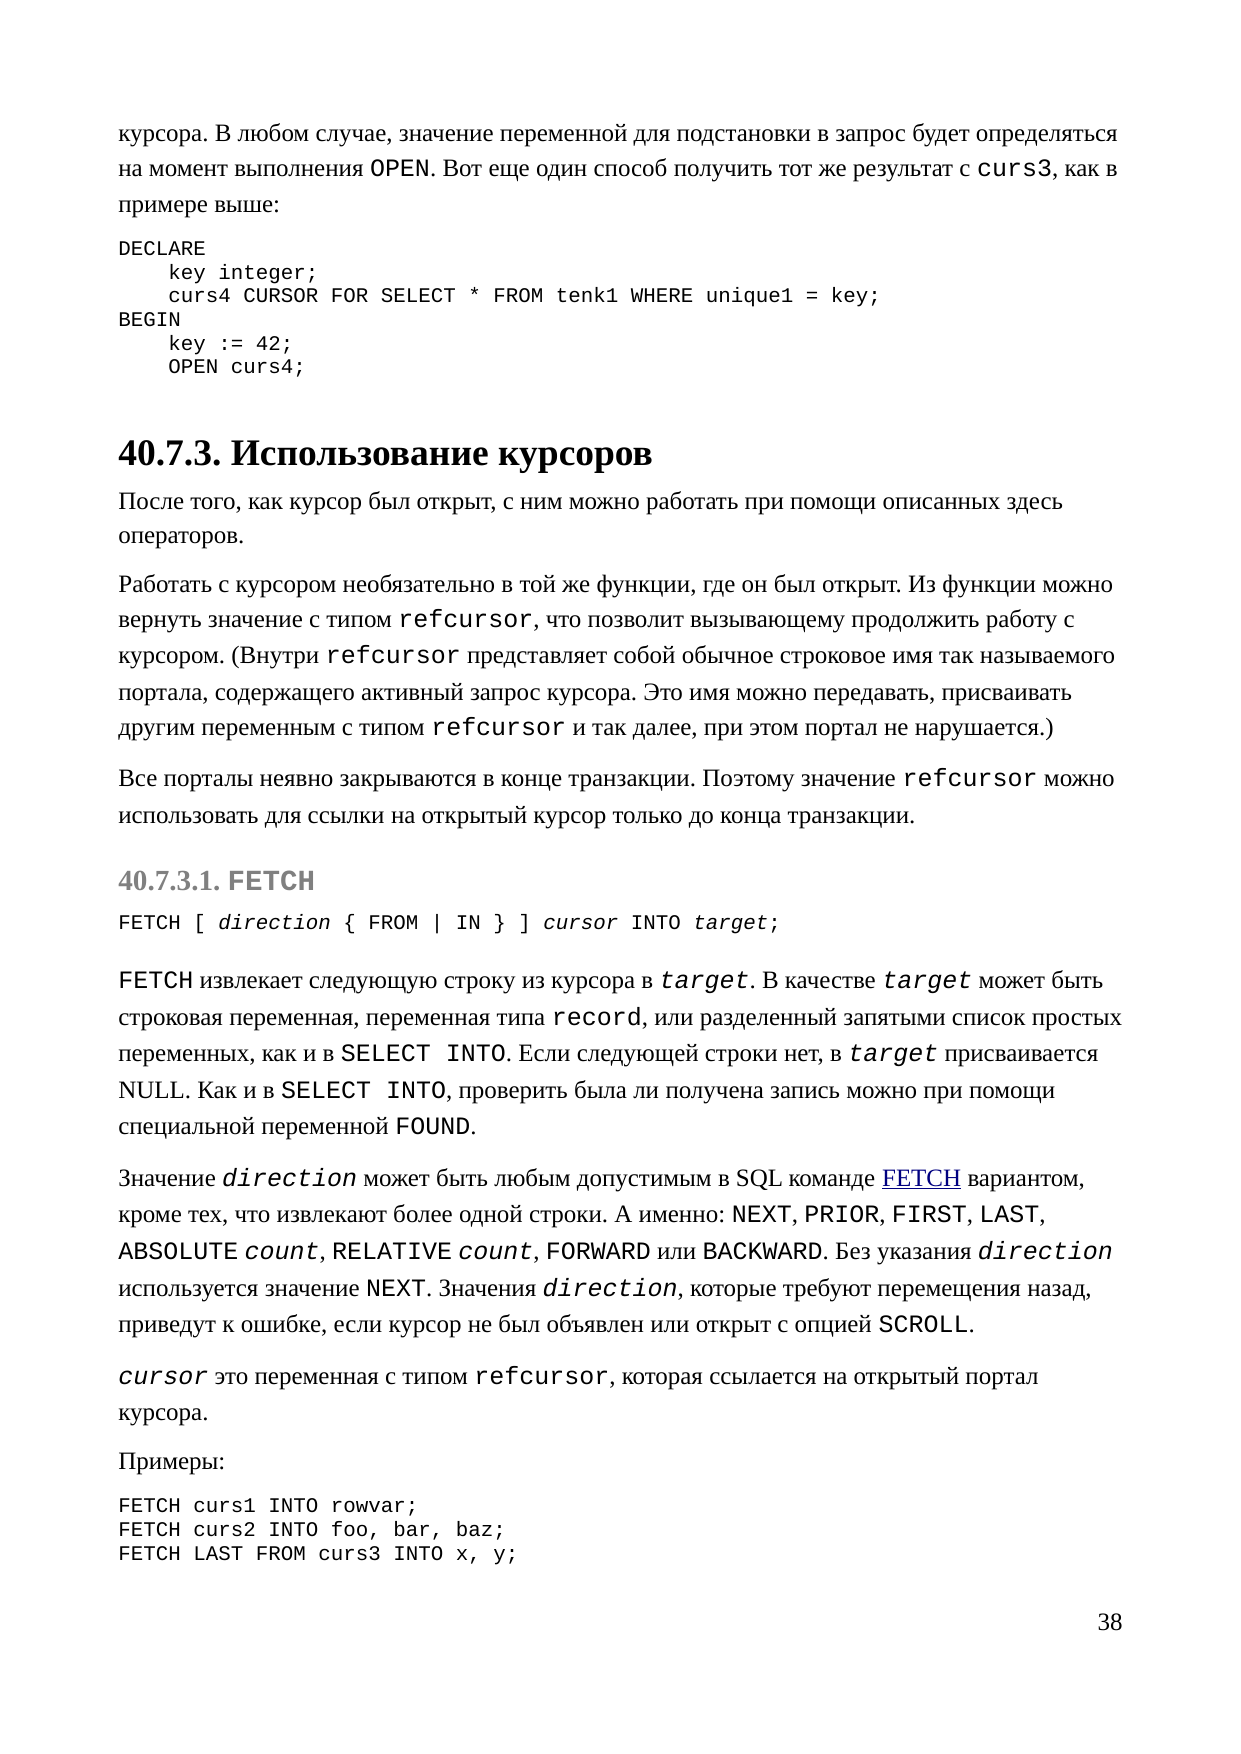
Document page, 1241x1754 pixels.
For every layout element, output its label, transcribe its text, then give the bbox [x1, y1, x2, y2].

text Все порталы неявно закрываются в конце транзакции. Поэтому значение refcursor можно использовать для ссылки на открытый курсор только до конца транзакции. [118, 763, 1122, 828]
text FETCH [ direction { FROM | IN } ] cursor INTO target; [118, 912, 1122, 936]
subtitle 40.7.3.1. FETCH [118, 863, 1122, 899]
text FETCH LAST FROM curs3 INTO x, y; [118, 1543, 1122, 1566]
text BEGIN [118, 309, 1122, 333]
text curs4 CURSOR FOR SELECT * FROM tenk1 WHERE unique1 = key; [118, 286, 1122, 309]
text cursor это переменная с типом refcursor, которая ссылается на открытый портал курсора. [118, 1361, 1122, 1426]
text DECLARE [118, 238, 1122, 262]
text OPEN curs4; [118, 356, 1122, 380]
text FETCH извлекает следующую строку из курсора в target. В качестве target может быть строковая переменная, переменная типа record, или разделенный запятыми список простых переменных, как и в SELECT INTO. Если следующей строки нет, в target присваивается NULL. Как и в SELECT INTO, проверить была ли получена запись можно при помощи специальной переменной FOUND. [118, 965, 1122, 1142]
text FETCH curs1 INTO rowvar; [118, 1495, 1122, 1519]
text Работать с курсором необязательно в той же функции, где он был открыт. Из функции можно вернуть значение с типом refcursor, что позволит вызывающему продолжить работу с курсором. (Внутри refcursor представляет собой обычное строковое имя так называемого портала, содержащего активный запрос курсора. Это имя можно передавать, присваивать другим переменным с типом refcursor и так далее, при этом портал не нарушается.) [118, 569, 1122, 742]
text key integer; [118, 262, 1122, 286]
subtitle 40.7.3. Использование курсоров [118, 430, 1122, 473]
text FETCH curs2 INTO foo, bar, baz; [118, 1519, 1122, 1543]
text key := 42; [118, 333, 1122, 356]
text После того, как курсор был открыт, с ним можно работать при помощи описанных здесь операторов. [118, 486, 1122, 549]
text Значение direction может быть любым допустимым в SQL команде FETCH вариантом, кроме тех, что извлекают более одной строки. А именно: NEXT, PRIOR, FIRST, LAST, ABSOLUTE count, RELATIVE count, FORWARD или BACKWARD. Без указания direction используется значение NEXT. Значения direction, которые требуют перемещения назад, приведут к ошибке, если курсор не был объявлен или открыт с опцией SCROLL. [118, 1163, 1122, 1340]
text Примеры: [118, 1446, 1122, 1475]
text курсора. В любом случае, значение переменной для подстановки в запрос будет определяться на момент выполнения OPEN. Вот еще один способ получить тот же результат с curs3, как в примере выше: [118, 118, 1122, 218]
